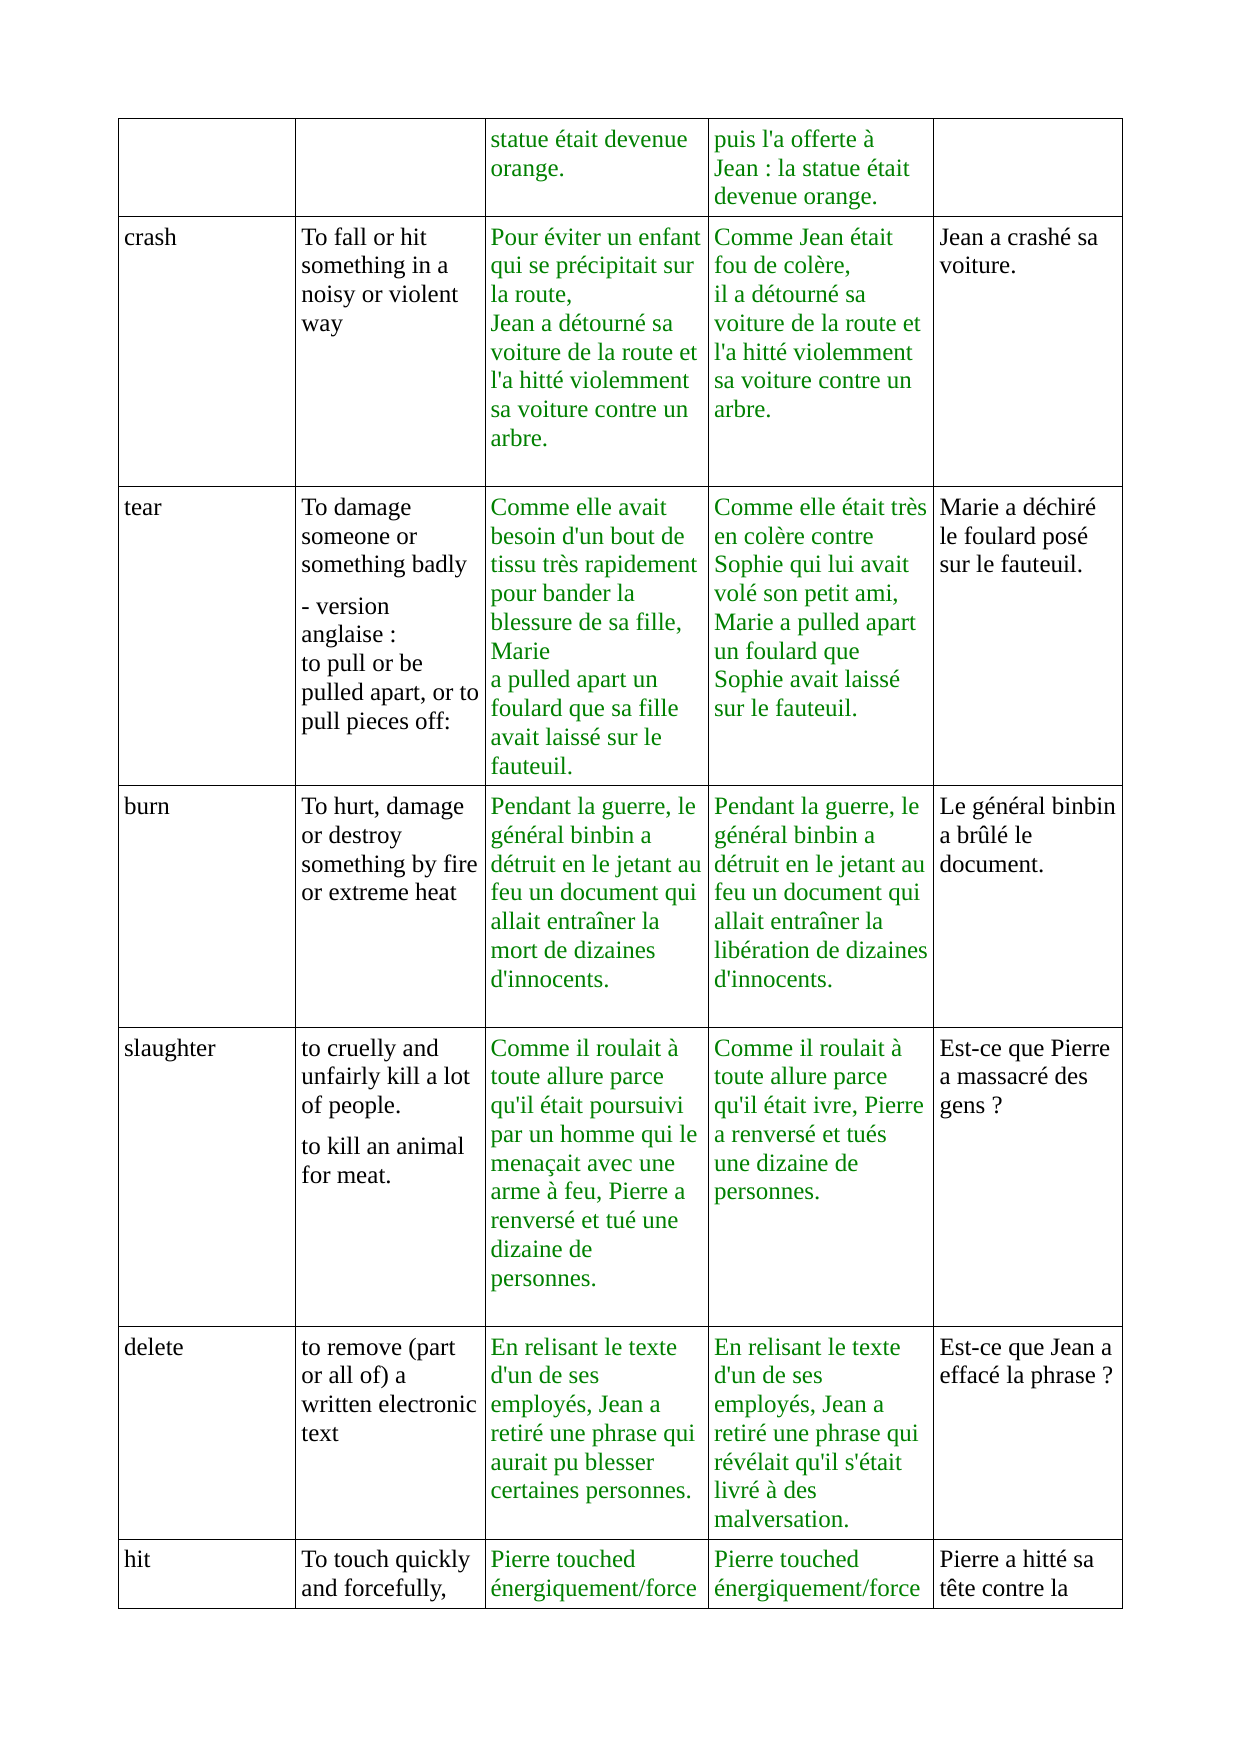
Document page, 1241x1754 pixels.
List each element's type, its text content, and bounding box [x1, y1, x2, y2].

table_cell to cruelly and unfairly kill a lot of people. to kill an animal for meat. [296, 1028, 485, 1326]
table_cell crash [119, 217, 295, 486]
table_cell Marie a déchiré le foulard posé sur le fauteuil. [934, 487, 1122, 785]
table_cell To touch quickly and forcefully, [296, 1540, 485, 1608]
table_cell to remove (part or all of) a written electronic text [296, 1327, 485, 1539]
table_cell Jean a crashé sa voiture. [934, 217, 1122, 486]
table_cell Est-ce que Pierre a massacré des gens ? [934, 1028, 1122, 1326]
table_cell Pendant la guerre, le général binbin a détruit en le jetant au feu un document qui allait entraîner la mort de dizaines d'innocents. [486, 786, 708, 1027]
table_cell Pour éviter un enfant qui se précipitait sur la route, Jean a détourné sa voiture de la route et l'a hitté violemment sa voiture contre un arbre. [486, 217, 708, 486]
table_cell Pierre touched énergiquement/force [486, 1540, 708, 1608]
table_cell hit [119, 1540, 295, 1608]
table_cell En relisant le texte d'un de ses employés, Jean a retiré une phrase qui révélait qu'il s'était livré à des malversation. [709, 1327, 933, 1539]
table_cell [296, 119, 485, 216]
table_cell Pierre a hitté sa tête contre la [934, 1540, 1122, 1608]
table_cell To hurt, damage or destroy something by fire or extreme heat [296, 786, 485, 1027]
table_cell Comme Jean était fou de colère, il a détourné sa voiture de la route et l'a hitté violemment sa voiture contre un arbre. [709, 217, 933, 486]
table_cell delete [119, 1327, 295, 1539]
table_cell En relisant le texte d'un de ses employés, Jean a retiré une phrase qui aurait pu blesser certaines personnes. [486, 1327, 708, 1539]
table_cell [934, 119, 1122, 216]
table_cell Comme elle était très en colère contre Sophie qui lui avait volé son petit ami, Marie a pulled apart un foulard que Sophie avait laissé sur le fauteuil. [709, 487, 933, 785]
table_cell To damage someone or something badly - version anglaise : to pull or be pulled apart, or to pull pieces off: [296, 487, 485, 785]
table_cell Le général binbin a brûlé le document. [934, 786, 1122, 1027]
table_cell Pierre touched énergiquement/force [709, 1540, 933, 1608]
table_cell Comme il roulait à toute allure parce qu'il était poursuivi par un homme qui le menaçait avec une arme à feu, Pierre a renversé et tué une dizaine de personnes. [486, 1028, 708, 1326]
table_cell puis l'a offerte à Jean : la statue était devenue orange. [709, 119, 933, 216]
table_cell [119, 119, 295, 216]
table_cell burn [119, 786, 295, 1027]
table_cell slaughter [119, 1028, 295, 1326]
table_cell Est-ce que Jean a effacé la phrase ? [934, 1327, 1122, 1539]
table_cell tear [119, 487, 295, 785]
table_cell To fall or hit something in a noisy or violent way [296, 217, 485, 486]
table_cell statue était devenue orange. [486, 119, 708, 216]
table_cell Comme il roulait à toute allure parce qu'il était ivre, Pierre a renversé et tués une dizaine de personnes. [709, 1028, 933, 1326]
table_cell Pendant la guerre, le général binbin a détruit en le jetant au feu un document qui allait entraîner la libération de dizaines d'innocents. [709, 786, 933, 1027]
table_cell Comme elle avait besoin d'un bout de tissu très rapidement pour bander la blessure de sa fille, Marie a pulled apart un foulard que sa fille avait laissé sur le fauteuil. [486, 487, 708, 785]
